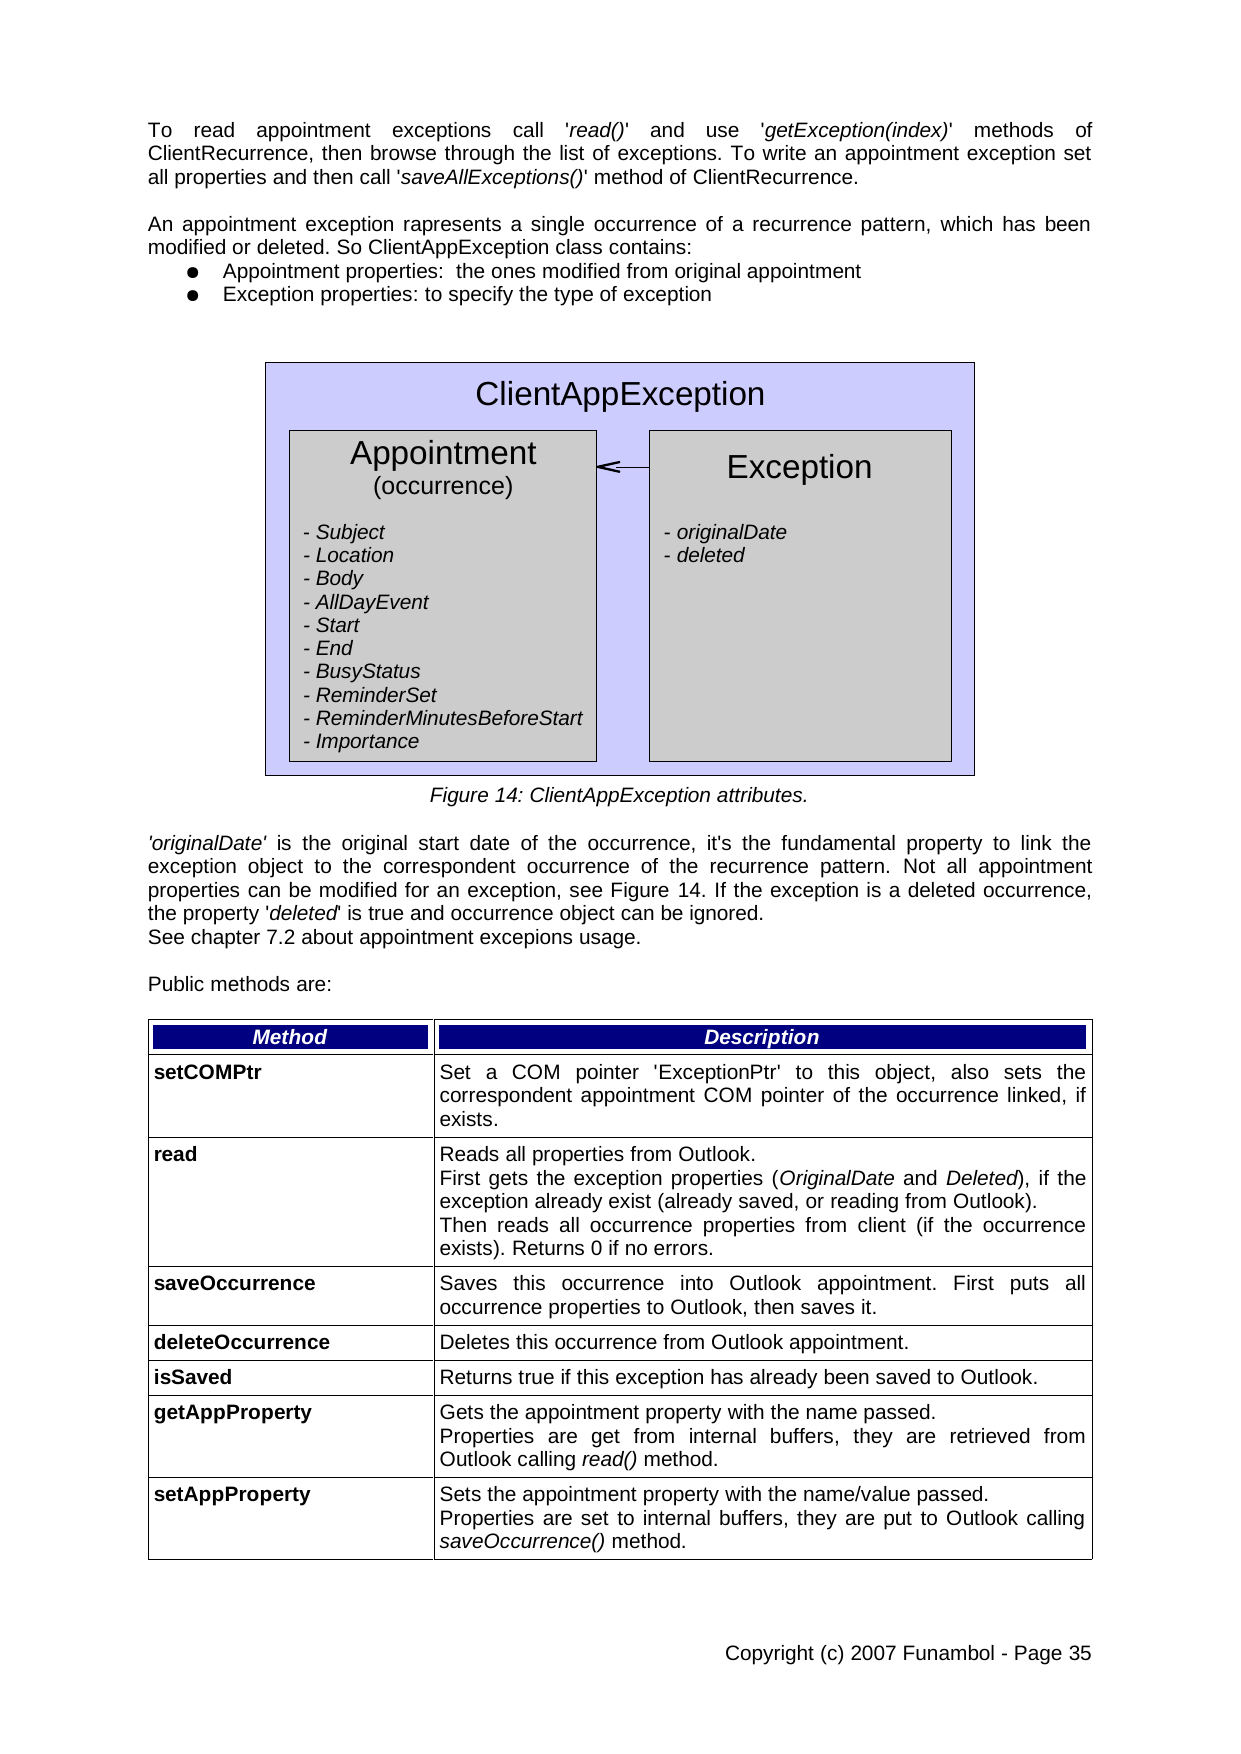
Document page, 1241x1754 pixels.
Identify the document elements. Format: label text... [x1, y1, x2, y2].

table_cell Saves this occurrence into Outlook appointment. First puts all occurrence properties to Outlook, then saves it. [435, 1267, 1092, 1325]
list Appointment properties: the ones modified from original appointment [185, 259, 1093, 283]
text An appointment exception rapresents a single occurrence of a recurrence pattern, which has been modified or deleted. So ClientAppException class contains: [148, 212, 1093, 259]
table_cell Sets the appointment property with the name/value passed. Properties are set to internal buffers, they are put to Outlook calling saveOccurrence() method. [435, 1478, 1092, 1559]
text 'originalDate' is the original start date of the occurrence, it's the fundamental property to link the exception object to the correspondent occurrence of the recurrence pattern. Not all appointment properties can be modified for an exception, see Figure 14. If the exception is a deleted occurrence, the property 'deleted' is true and occurrence object can be ignored. [148, 330, 1093, 925]
table_cell Gets the appointment property with the name passed. Properties are get from internal buffers, they are retrieved from Outlook calling read() method. [435, 1396, 1092, 1477]
text To read appointment exceptions call 'read()' and use 'getException(index)' methods of ClientRecurrence, then browse through the list of exceptions. To write an appointment exception set all properties and then call 'saveAllExceptions()' method of ClientRecurrence. [148, 118, 1093, 189]
table_cell Reads all properties from Outlook. First gets the exception properties (OriginalDate and Deleted), if the exception already exist (already saved, or reading from Outlook). Then reads all occurrence properties from client (if the occurrence exists). Returns 0 if no errors. [435, 1138, 1092, 1266]
list Exception properties: to specify the type of exception [185, 283, 1093, 306]
text Public methods are: [148, 972, 1093, 996]
table_cell saveOccurrence [149, 1267, 433, 1325]
table_cell deleteOccurrence [149, 1326, 433, 1360]
table_header Method [149, 1020, 433, 1054]
table_cell setAppProperty [149, 1478, 433, 1559]
text Figure 14: ClientAppException attributes. [247, 343, 993, 807]
table_cell Deletes this occurrence from Outlook appointment. [435, 1326, 1092, 1360]
text See chapter 7.2 about appointment excepions usage. [148, 925, 1093, 949]
table_cell getAppProperty [149, 1396, 433, 1477]
table_cell setCOMPtr [149, 1055, 433, 1137]
table_cell Set a COM pointer 'ExceptionPtr' to this object, also sets the correspondent appointment COM pointer of the occurrence linked, if exists. [435, 1055, 1092, 1137]
table_cell Returns true if this exception has already been saved to Outlook. [435, 1361, 1092, 1395]
table_cell read [149, 1138, 433, 1266]
table_header Description [435, 1020, 1092, 1054]
table_cell isSaved [149, 1361, 433, 1395]
